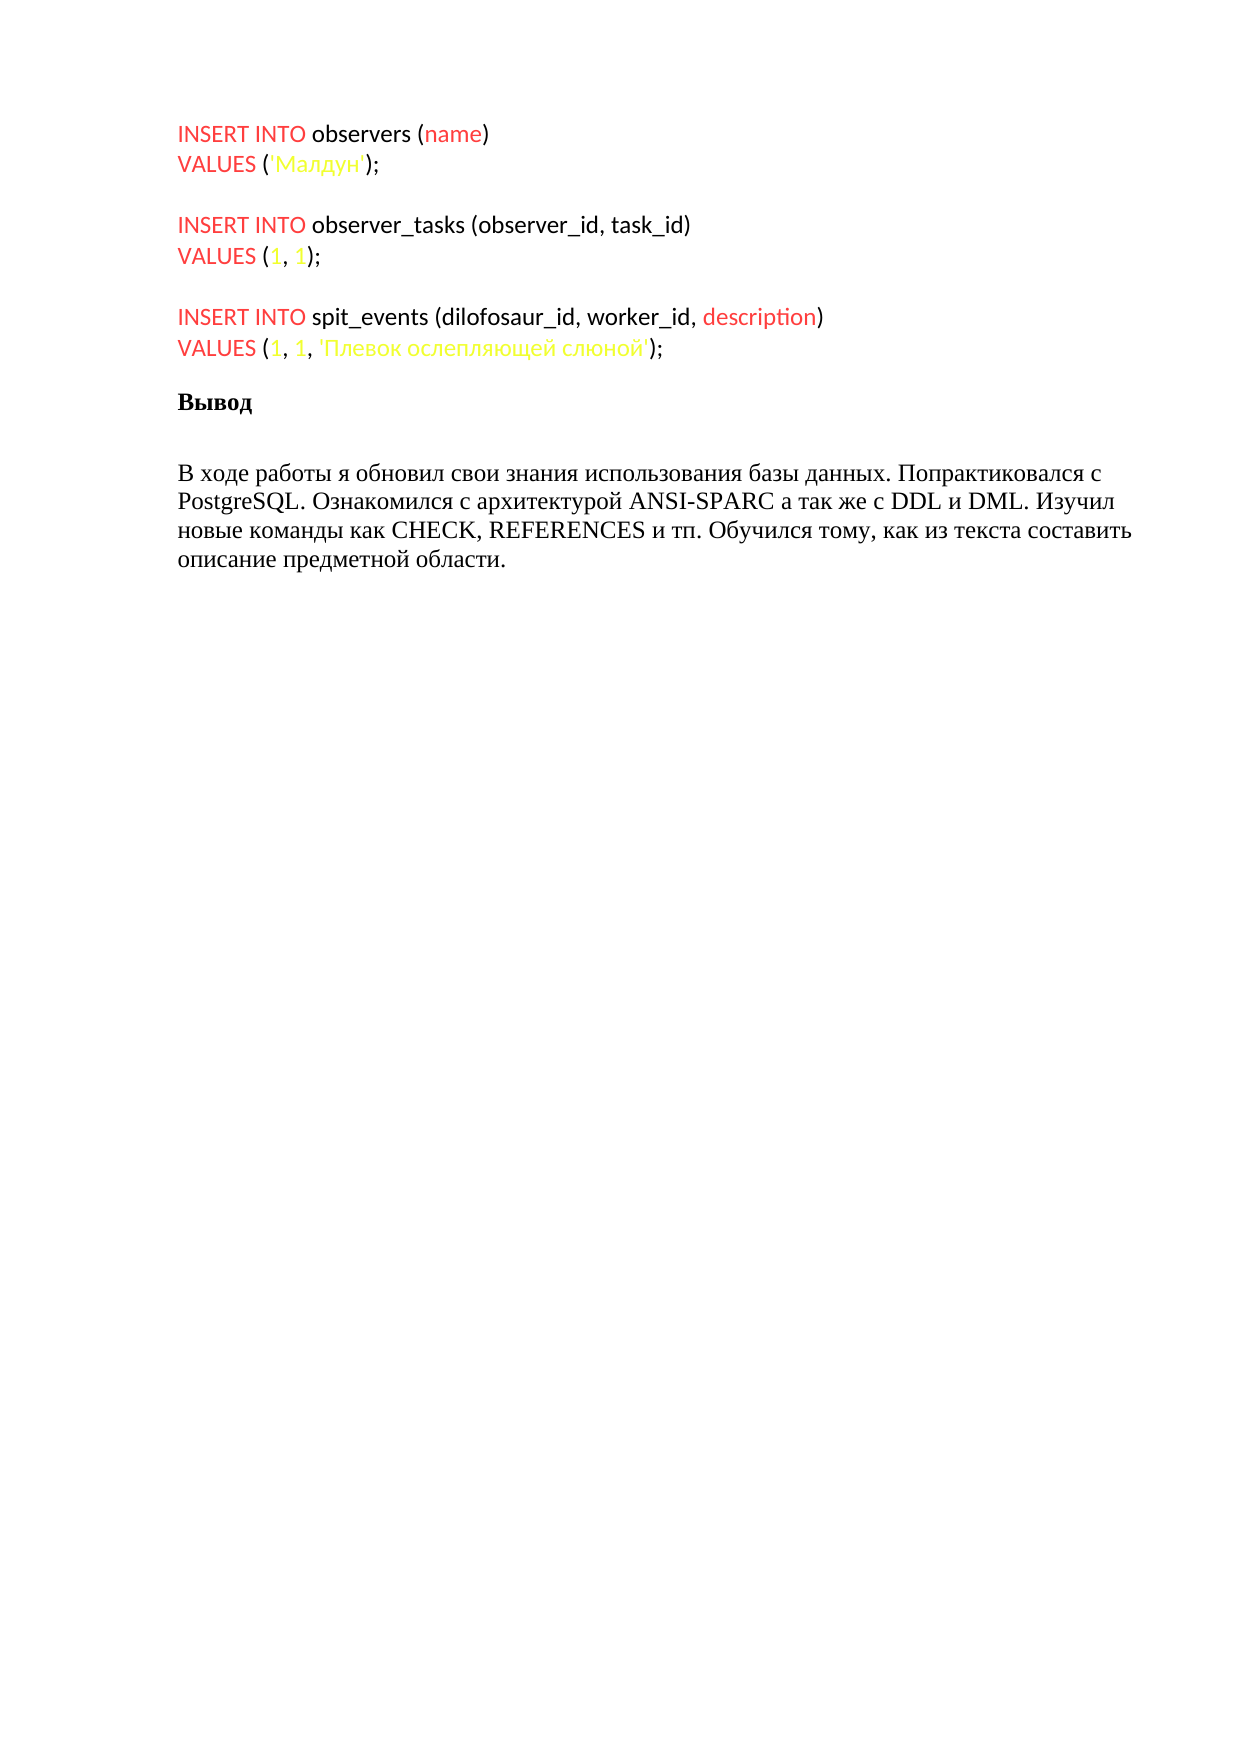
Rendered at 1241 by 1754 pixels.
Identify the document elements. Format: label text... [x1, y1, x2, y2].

subtitle Вывод [177, 387, 1152, 416]
text INSERT INTO observers (name) [177, 118, 1152, 149]
text VALUES (1, 1); [177, 240, 1152, 271]
text В ходе работы я обновил свои знания использования базы данных. Попрактиковался с PostgreSQL. Ознакомился с архитектурой ANSI-SPARC а так же с DDL и DML. Изучил новые команды как CHECK, REFERENCES и тп. Обучился тому, как из текста составить описание предметной области. [177, 458, 1152, 573]
text INSERT INTO spit_events (dilofosaur_id, worker_id, description) [177, 301, 1152, 332]
text VALUES ('Малдун'); [177, 149, 1152, 179]
text INSERT INTO observer_tasks (observer_id, task_id) [177, 210, 1152, 240]
text VALUES (1, 1, 'Плевок ослепляющей слюной'); [177, 332, 1152, 362]
